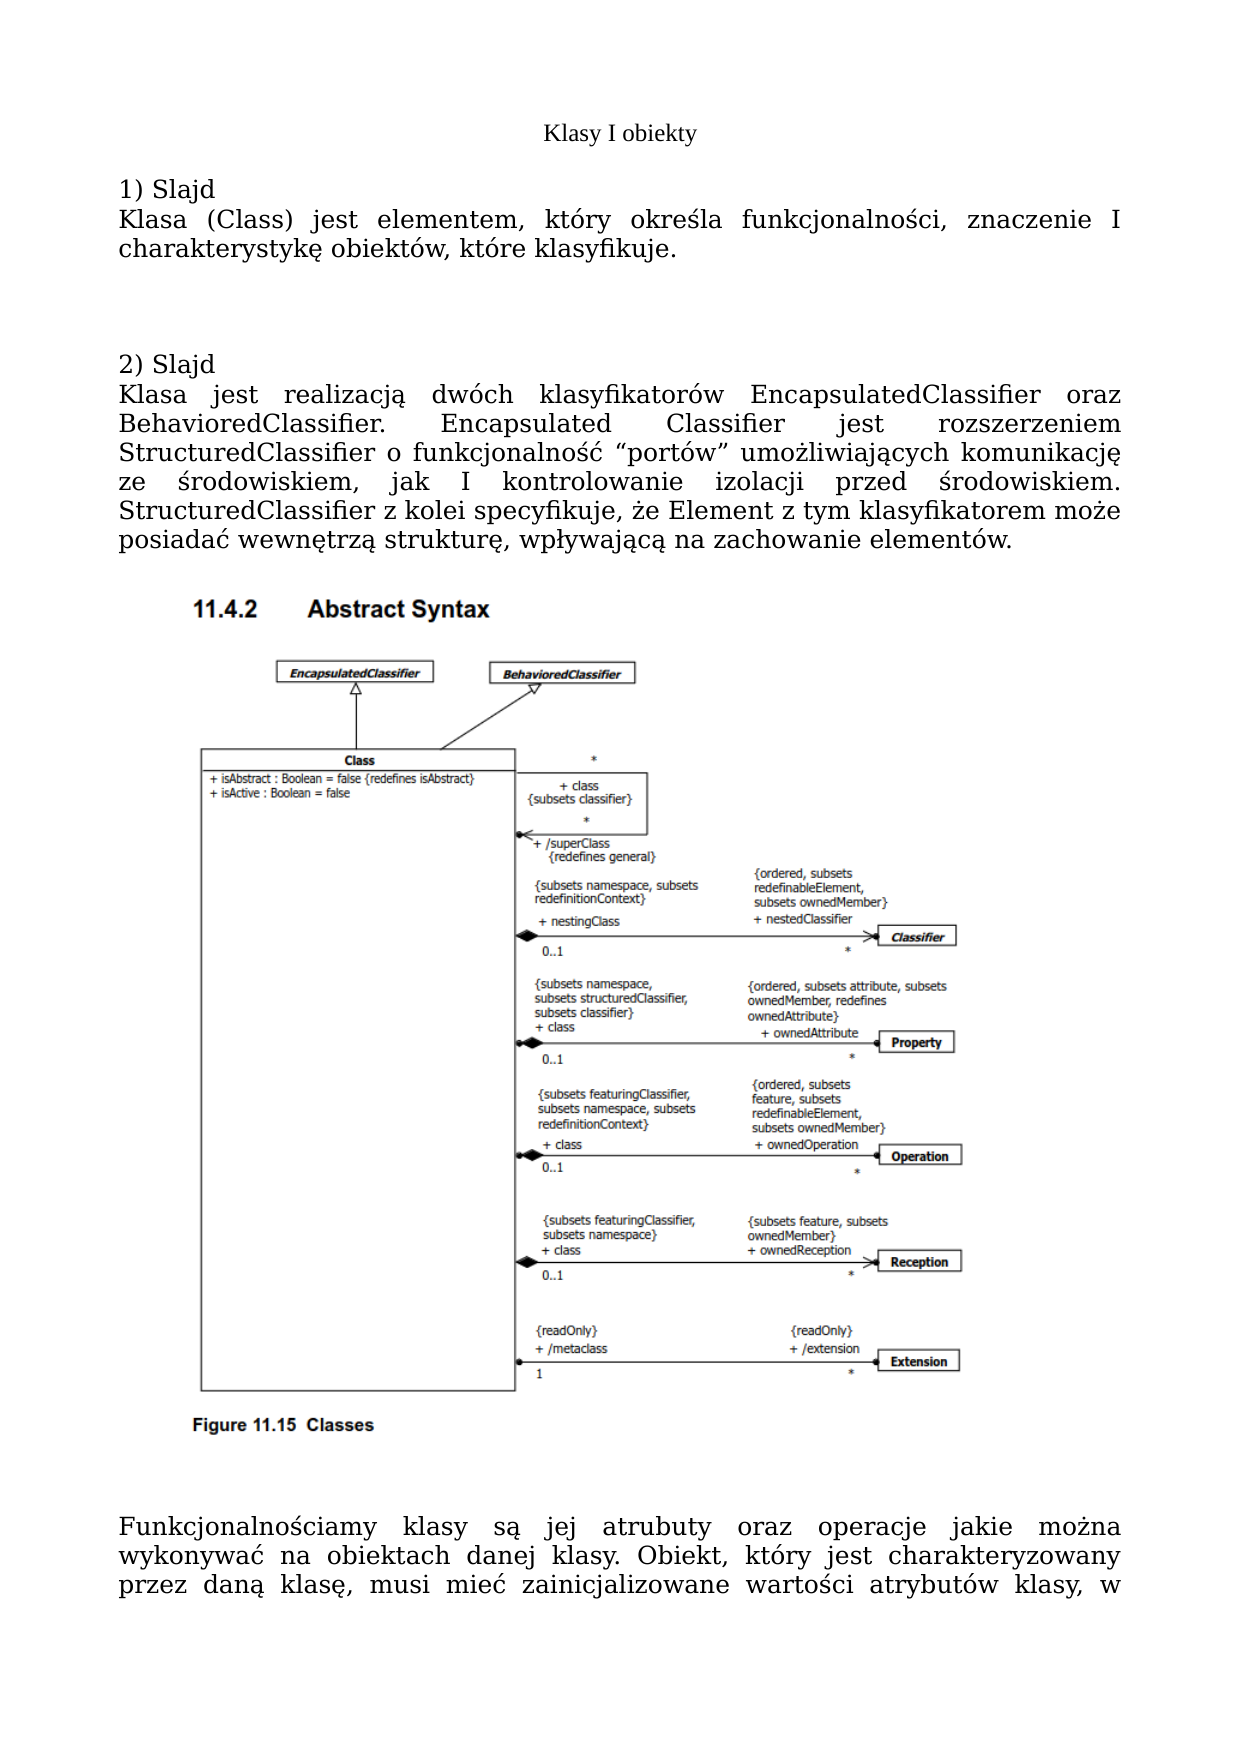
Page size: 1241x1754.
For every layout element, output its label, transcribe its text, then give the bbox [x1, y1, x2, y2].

text 1) Slajd [118, 176, 1122, 205]
text Klasa jest realizacją dwóch klasyfikatorów EncapsulatedClassifier oraz BehavioredClassifier. Encapsulated Classifier jest rozszerzeniem StructuredClassifier o funkcjonalność “portów” umożliwiających komunikację ze środowiskiem, jak I kontrolowanie izolacji przed środowiskiem. StructuredClassifier z kolei specyfikuje, że Element z tym klasyfikatorem może posiadać wewnętrzą strukturę, wpływającą na zachowanie elementów. [118, 380, 1122, 555]
text Klasa (Class) jest elementem, który określa funkcjonalności, znaczenie I charakterystykę obiektów, które klasyfikuje. [118, 205, 1122, 263]
text Klasy I obiekty [118, 118, 1122, 147]
text Funkcjonalnościamy klasy są jej atrubuty oraz operacje jakie można wykonywać na obiektach danej klasy. Obiekt, który jest charakteryzowany przez daną klasę, musi mieć zainicjalizowane wartości atrybutów klasy, w [118, 1512, 1122, 1599]
picture [116, 578, 1121, 1454]
text 2) Slajd [118, 351, 1122, 380]
